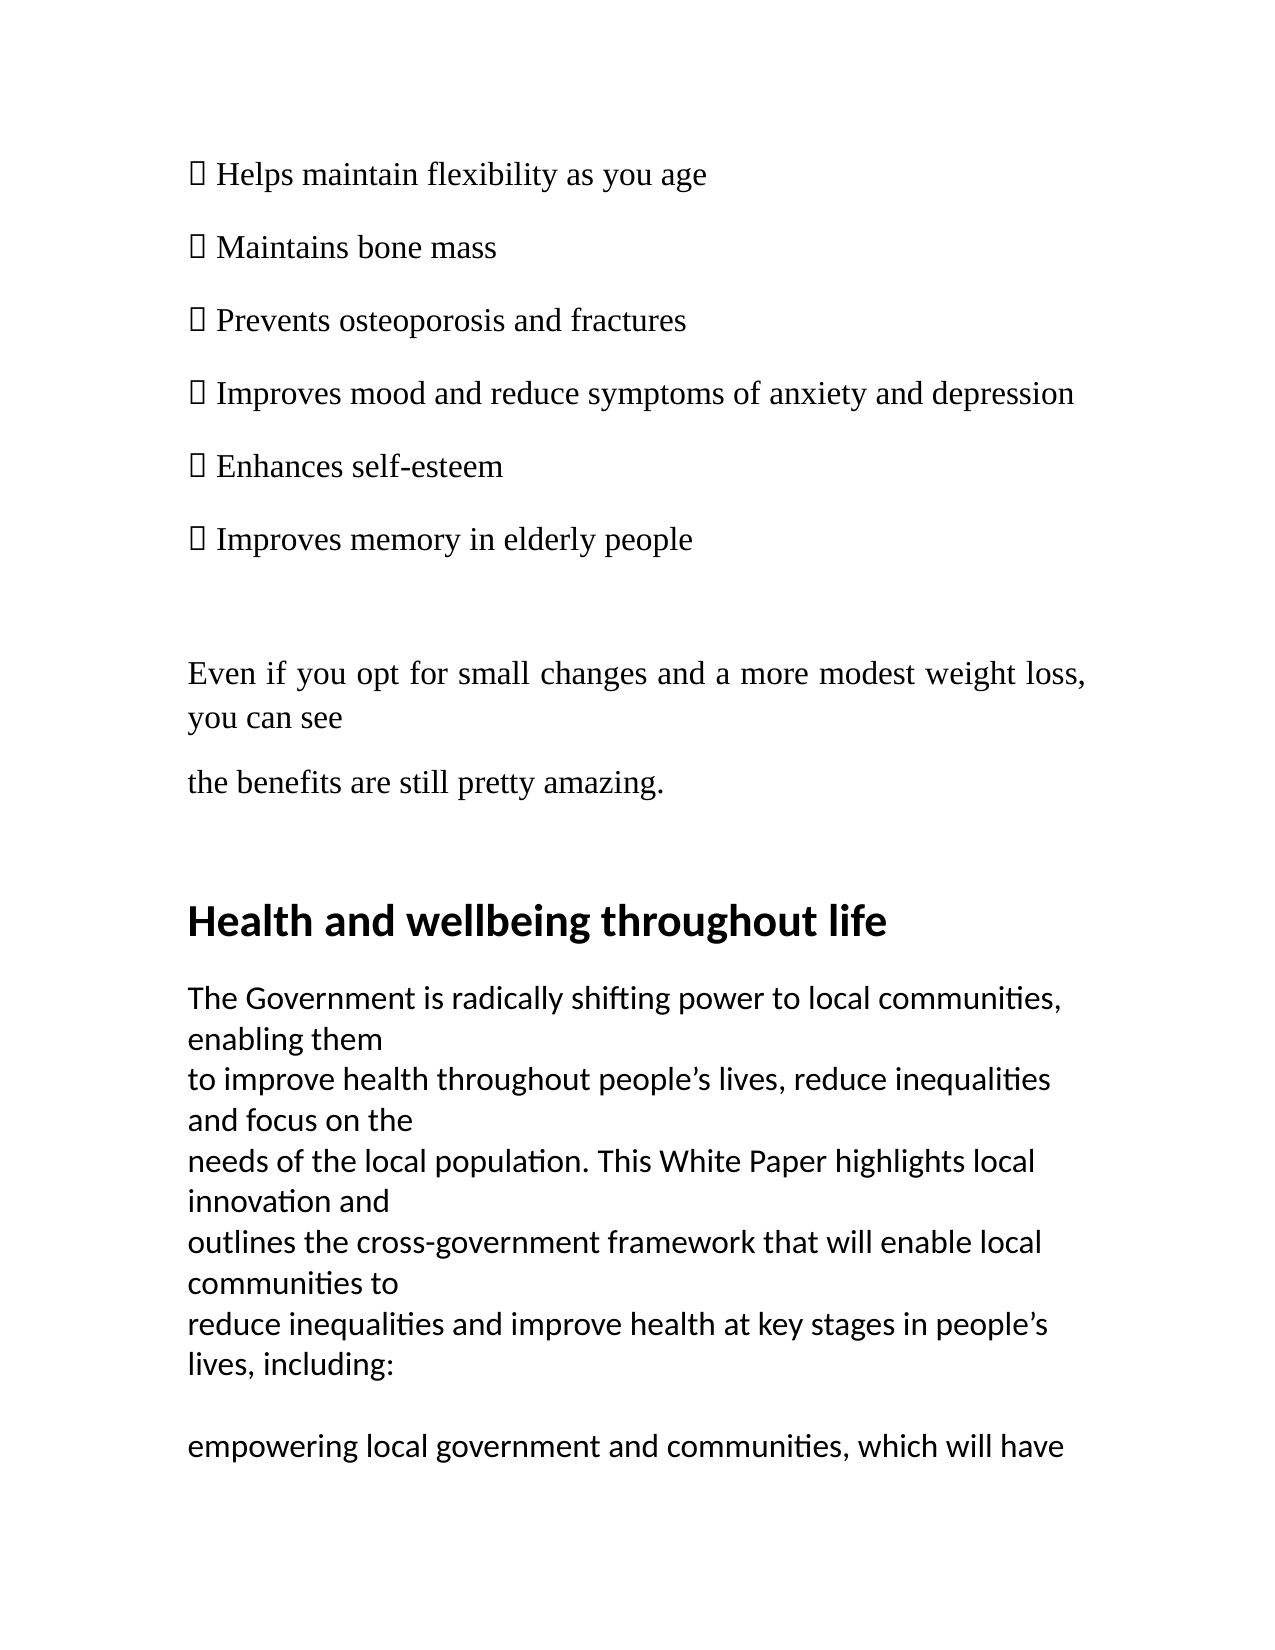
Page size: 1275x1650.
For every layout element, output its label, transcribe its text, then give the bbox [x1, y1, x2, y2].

text needs of the local population. This White Paper highlights local innovation and [187, 1140, 1087, 1221]
text to improve health throughout people’s lives, reduce inequalities and focus on the [187, 1058, 1087, 1140]
text the benefits are still pretty amazing. [187, 762, 1087, 800]
text  Helps maintain flexibility as you age [187, 150, 1087, 195]
text  Improves mood and reduce symptoms of anxiety and depression [187, 369, 1087, 414]
text Even if you opt for small changes and a more modest weight loss, you can see [187, 653, 1087, 735]
text reduce inequalities and improve health at key stages in people’s lives, including: [187, 1303, 1087, 1384]
text  Improves memory in elderly people [187, 515, 1087, 561]
text The Government is radically shifting power to local communities, enabling them [187, 977, 1087, 1058]
text Health and wellbeing throughout life [187, 892, 1087, 948]
text  Enhances self-esteem [187, 442, 1087, 487]
text empowering local government and communities, which will have [187, 1425, 1087, 1466]
text  Maintains bone mass [187, 223, 1087, 268]
text  Prevents osteoporosis and fractures [187, 296, 1087, 341]
text outlines the cross-government framework that will enable local communities to [187, 1221, 1087, 1303]
